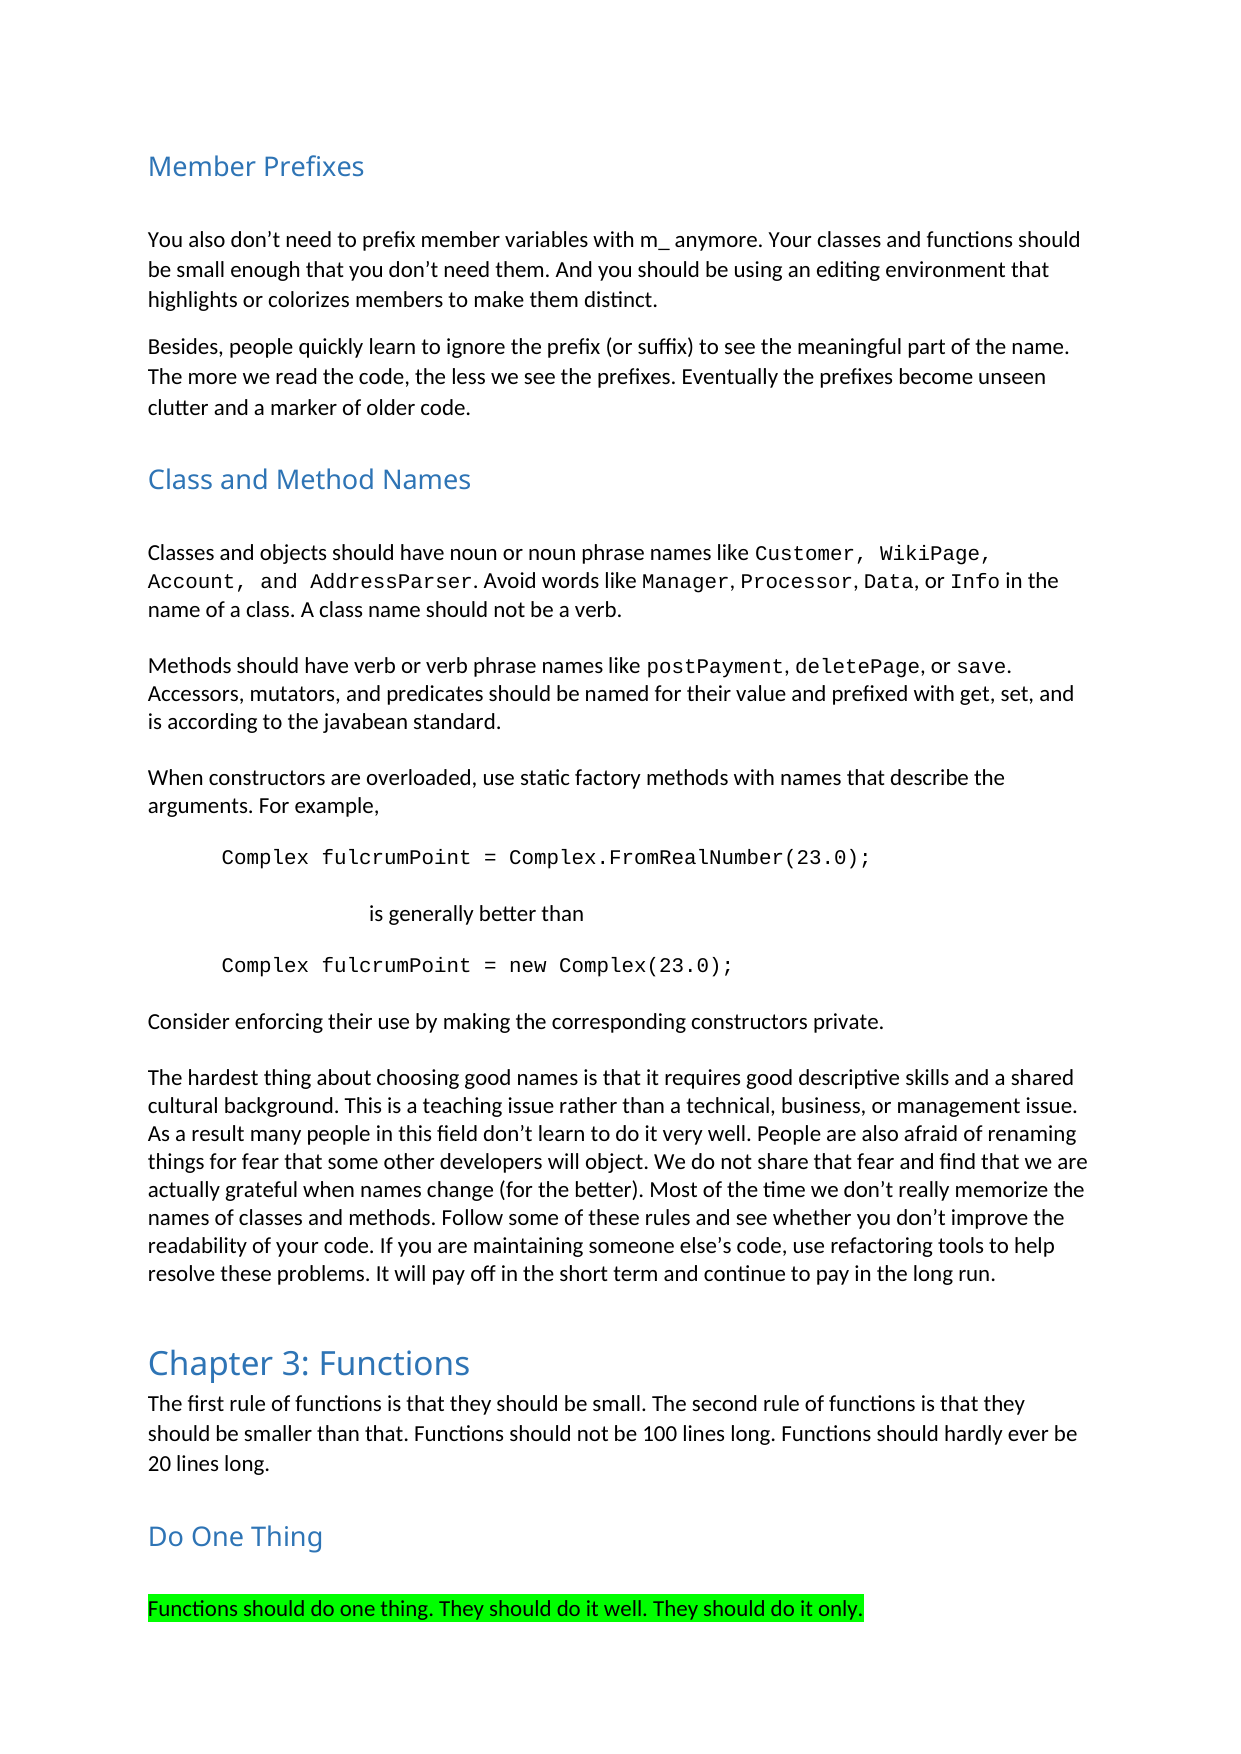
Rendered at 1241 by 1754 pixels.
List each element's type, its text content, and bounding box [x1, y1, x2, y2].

text Functions should do one thing. They should do it well. They should do it only. [148, 1594, 1093, 1622]
subtitle Class and Method Names [148, 460, 1093, 497]
subtitle Do One Thing [148, 1517, 1093, 1554]
text You also don’t need to prefix member variables with m_ anymore. Your classes and functions should be small enough that you don’t need them. And you should be using an editing environment that highlights or colorizes members to make them distinct. [148, 225, 1093, 313]
text Classes and objects should have noun or noun phrase names like Customer, WikiPage, Account, and AddressParser. Avoid words like Manager, Processor, Data, or Info in the name of a class. A class name should not be a verb. [148, 538, 1093, 623]
text The hardest thing about choosing good names is that it requires good descriptive skills and a shared cultural background. This is a teaching issue rather than a technical, business, or management issue. As a result many people in this field don’t learn to do it very well. People are also afraid of renaming things for fear that some other developers will object. We do not share that fear and find that we are actually grateful when names change (for the better). Most of the time we don’t really memorize the names of classes and methods. Follow some of these rules and see whether you don’t improve the readability of your code. If you are maintaining someone else’s code, use refactoring tools to help resolve these problems. It will pay off in the short term and continue to pay in the long run. [148, 1063, 1093, 1287]
text Complex fulcrumPoint = Complex.FromRealNumber(23.0); [148, 847, 1093, 871]
text Methods should have verb or verb phrase names like postPayment, deletePage, or save. Accessors, mutators, and predicates should be named for their value and prefixed with get, set, and is according to the javabean standard. [148, 651, 1093, 735]
text Consider enforcing their use by making the corresponding constructors private. [148, 1007, 1093, 1035]
text Complex fulcrumPoint = new Complex(23.0); [148, 955, 1093, 979]
subtitle Chapter 3: Functions [148, 1340, 1093, 1385]
text The first rule of functions is that they should be small. The second rule of functions is that they should be smaller than that. Functions should not be 100 lines long. Functions should hardly ever be 20 lines long. [148, 1389, 1093, 1477]
text is generally better than [148, 899, 1093, 927]
text Besides, people quickly learn to ignore the prefix (or suffix) to see the meaningful part of the name. The more we read the code, the less we see the prefixes. Eventually the prefixes become unseen clutter and a marker of older code. [148, 332, 1093, 421]
text When constructors are overloaded, use static factory methods with names that describe the arguments. For example, [148, 763, 1093, 819]
subtitle Member Prefixes [148, 148, 1093, 184]
